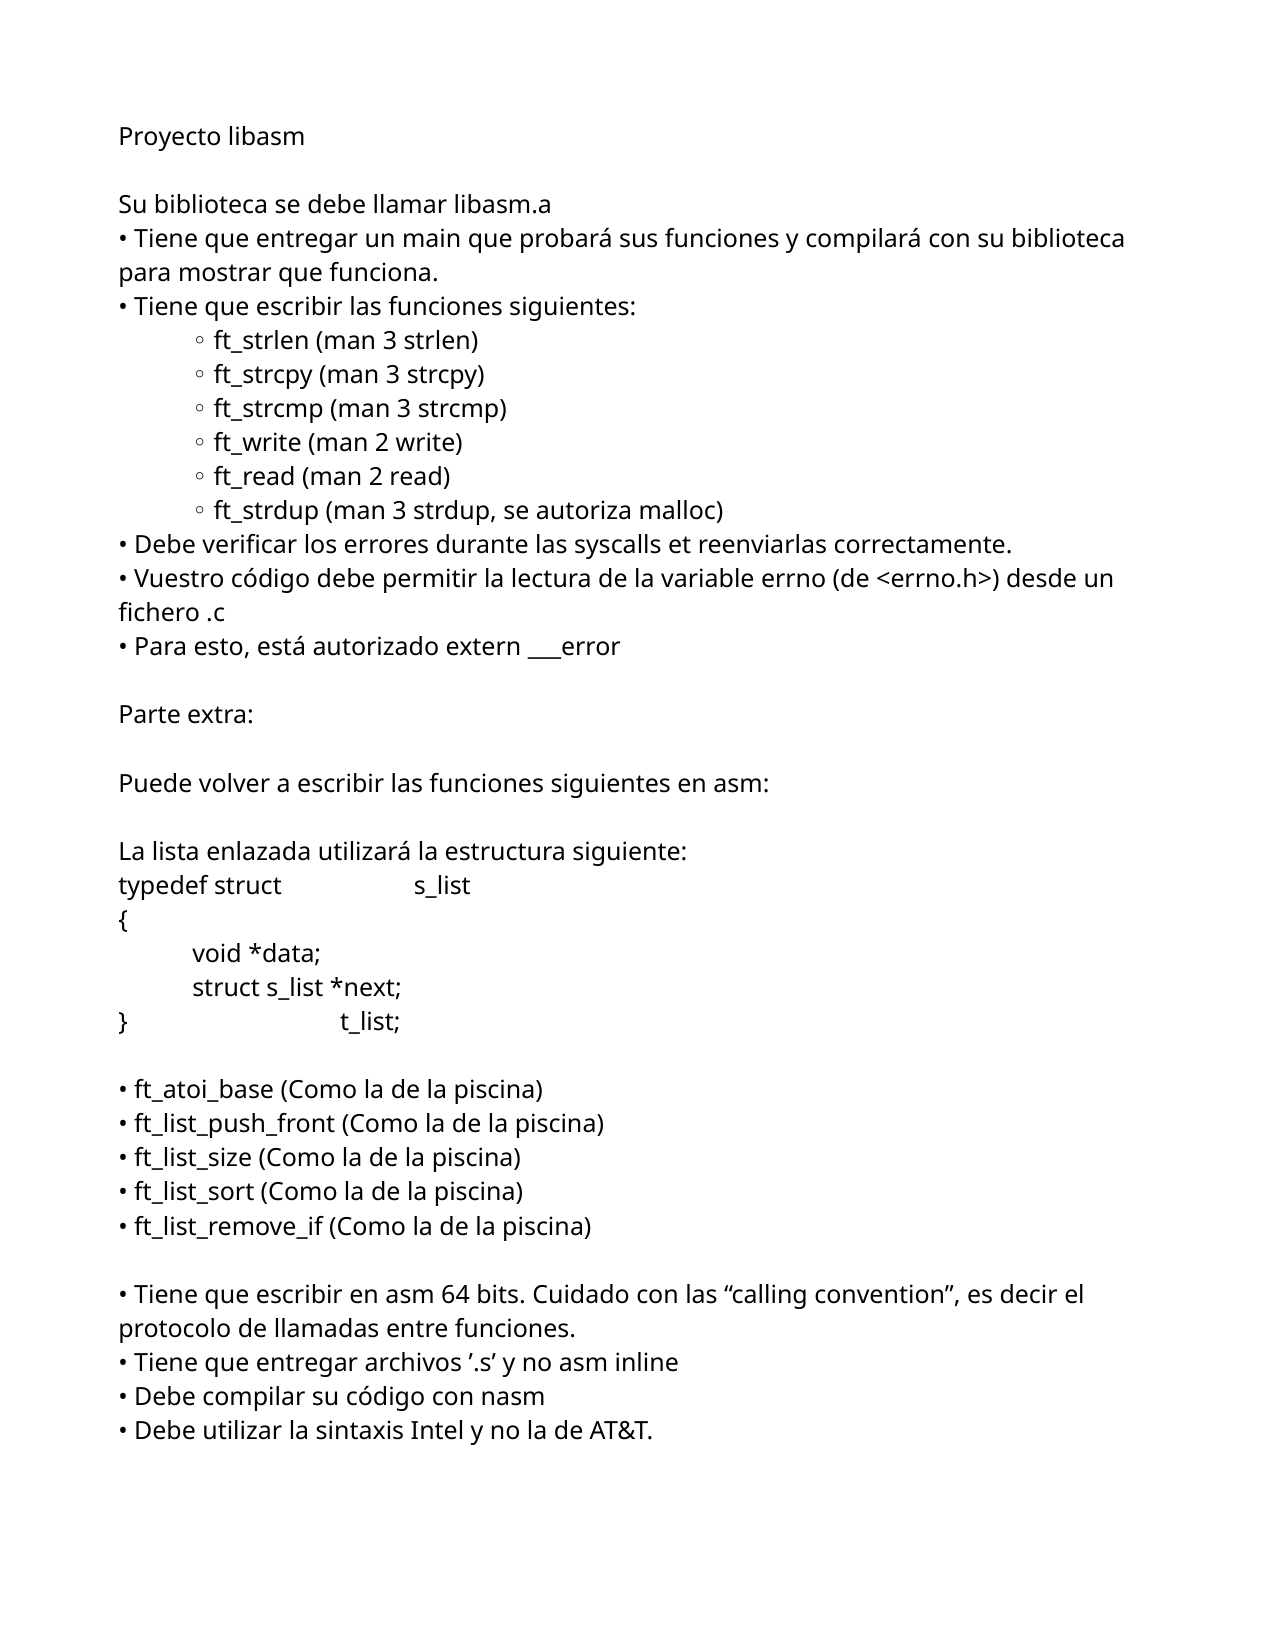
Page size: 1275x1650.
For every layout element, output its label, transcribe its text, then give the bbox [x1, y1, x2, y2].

text • Tiene que entregar archivos ’.s’ y no asm inline [118, 1344, 1157, 1378]
text • Tiene que entregar un main que probará sus funciones y compilará con su biblioteca para mostrar que funciona. [118, 220, 1157, 288]
text ◦ ft_write (man 2 write) [118, 425, 1157, 459]
text ◦ ft_strdup (man 3 strdup, se autoriza malloc) [118, 493, 1157, 527]
text • Tiene que escribir las funciones siguientes: [118, 288, 1157, 322]
text Parte extra: [118, 697, 1157, 731]
text • ft_list_size (Como la de la piscina) [118, 1140, 1157, 1174]
text ◦ ft_read (man 2 read) [118, 459, 1157, 493]
text } t_list; [118, 1004, 1157, 1038]
text ◦ ft_strcpy (man 3 strcpy) [118, 357, 1157, 391]
text • ft_list_remove_if (Como la de la piscina) [118, 1208, 1157, 1242]
text • Para esto, está autorizado extern ___error [118, 629, 1157, 663]
text • ft_atoi_base (Como la de la piscina) [118, 1072, 1157, 1106]
text • Debe verificar los errores durante las syscalls et reenviarlas correctamente. [118, 527, 1157, 561]
text ◦ ft_strlen (man 3 strlen) [118, 322, 1157, 357]
text { [118, 902, 1157, 936]
text typedef struct s_list [118, 867, 1157, 902]
text • Debe compilar su código con nasm [118, 1378, 1157, 1412]
text Proyecto libasm [118, 118, 1157, 152]
text • Debe utilizar la sintaxis Intel y no la de AT&T. [118, 1412, 1157, 1447]
text struct s_list *next; [118, 970, 1157, 1004]
text • ft_list_push_front (Como la de la piscina) [118, 1106, 1157, 1140]
text void *data; [118, 936, 1157, 970]
text Puede volver a escribir las funciones siguientes en asm: [118, 765, 1157, 799]
text • Tiene que escribir en asm 64 bits. Cuidado con las “calling convention”, es decir el protocolo de llamadas entre funciones. [118, 1276, 1157, 1344]
text • ft_list_sort (Como la de la piscina) [118, 1174, 1157, 1208]
text Su biblioteca se debe llamar libasm.a [118, 186, 1157, 220]
text • Vuestro código debe permitir la lectura de la variable errno (de <errno.h>) desde un fichero .c [118, 561, 1157, 629]
text ◦ ft_strcmp (man 3 strcmp) [118, 391, 1157, 425]
text La lista enlazada utilizará la estructura siguiente: [118, 833, 1157, 867]
